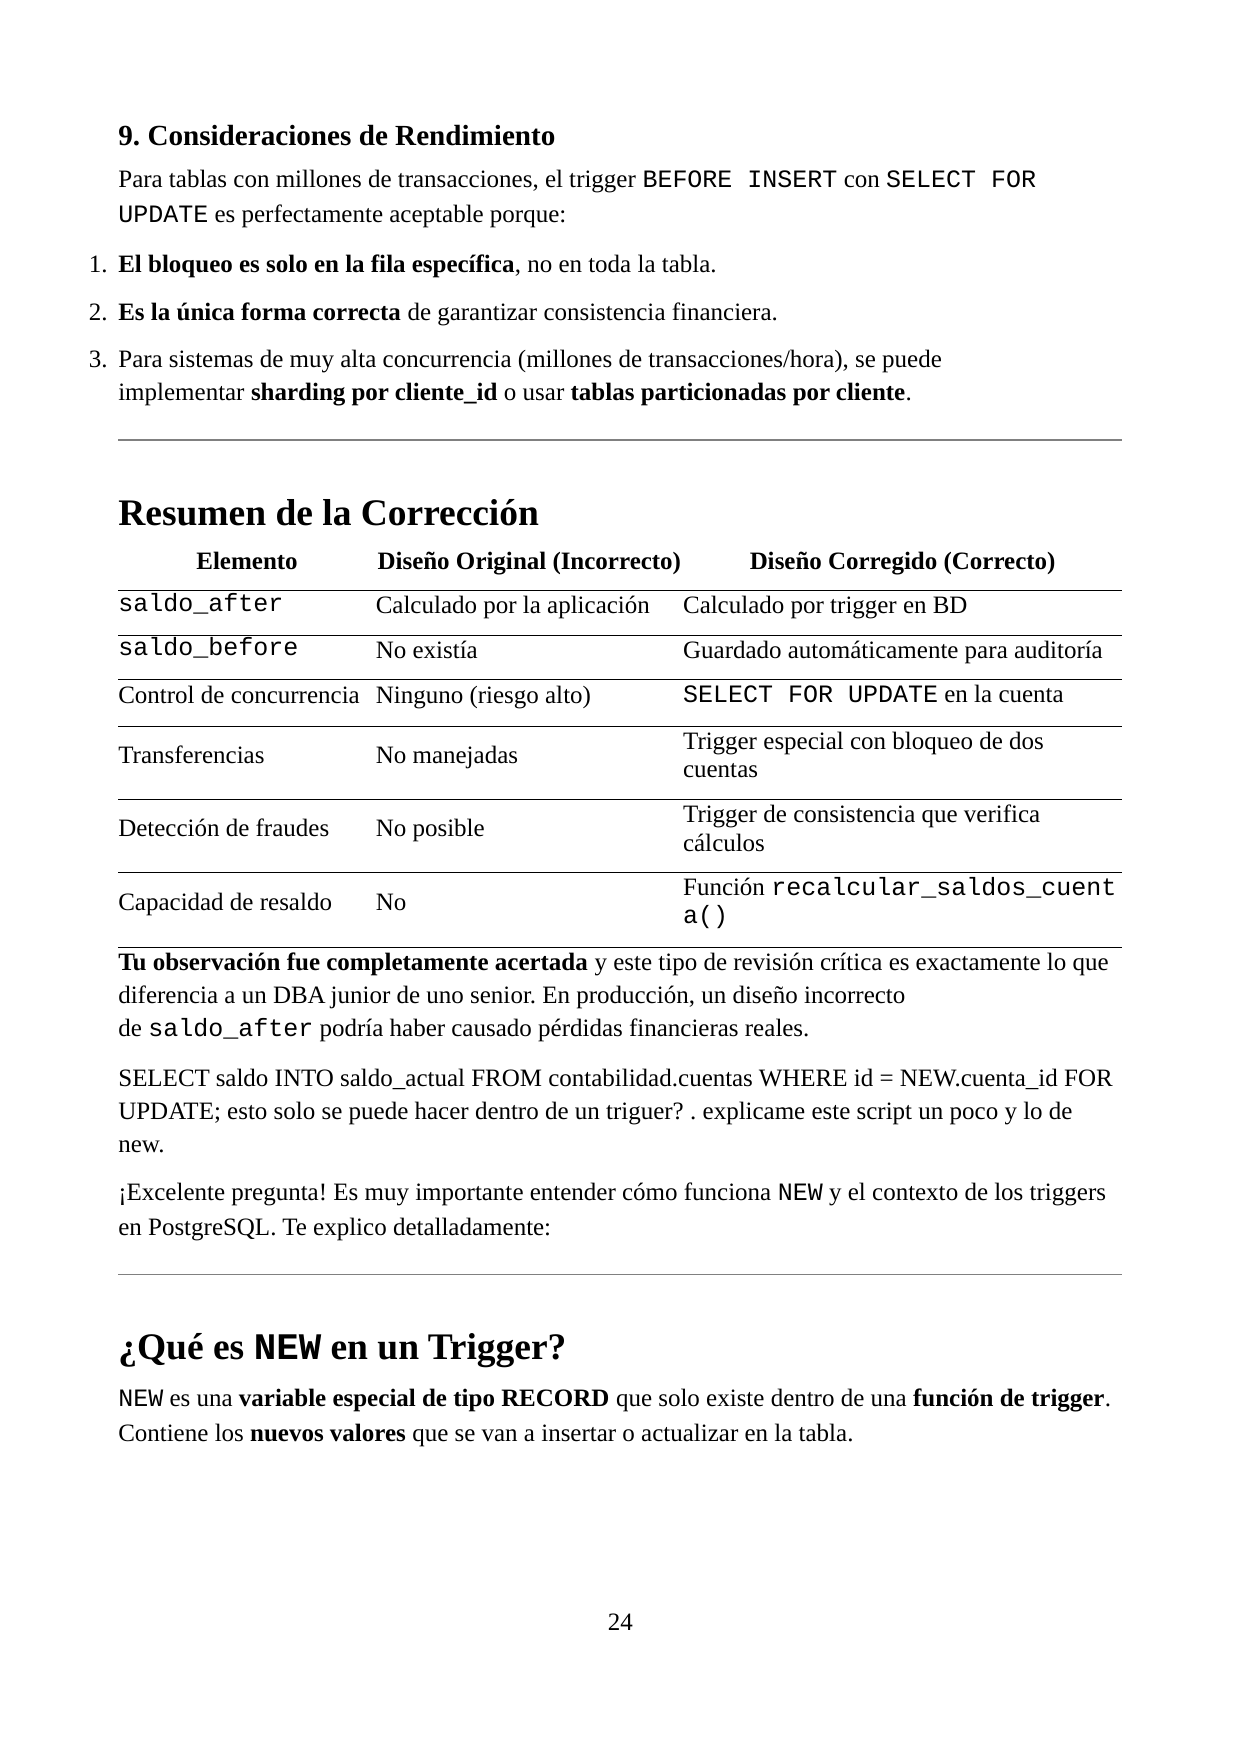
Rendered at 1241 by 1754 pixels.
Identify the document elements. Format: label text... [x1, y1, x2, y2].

text Tu observación fue completamente acertada y este tipo de revisión crítica es exactamente lo que diferencia a un DBA junior de uno senior. En producción, un diseño incorrecto de saldo_after podría haber causado pérdidas financieras reales. [118, 948, 1122, 1044]
text ¡Excelente pregunta! Es muy importante entender cómo funciona NEW y el contexto de los triggers en PostgreSQL. Te explico detalladamente: [118, 1177, 1122, 1241]
subtitle ¿Qué es NEW en un Trigger? [118, 1324, 1122, 1371]
table_cell Ninguno (riesgo alto) [376, 680, 683, 726]
text Para tablas con millones de transacciones, el trigger BEFORE INSERT con SELECT FOR UPDATE es perfectamente aceptable porque: [118, 164, 1122, 230]
table_header Diseño Corregido (Correcto) [683, 546, 1122, 590]
table_cell Calculado por trigger en BD [683, 591, 1122, 634]
table_cell Detección de fraudes [118, 800, 376, 872]
text SELECT saldo INTO saldo_actual FROM contabilidad.cuentas WHERE id = NEW.cuenta_id FOR UPDATE; esto solo se puede hacer dentro de un triguer? . explicame este script un poco y lo de new. [118, 1063, 1122, 1158]
list Es la única forma correcta de garantizar consistencia financiera. [118, 297, 1122, 326]
table_cell Función recalcular_saldos_cuenta() [683, 873, 1122, 947]
table_cell Trigger de consistencia que verifica cálculos [683, 800, 1122, 872]
table_cell Guardado automáticamente para auditoría [683, 636, 1122, 679]
table_cell Calculado por la aplicación [376, 591, 683, 634]
text NEW es una variable especial de tipo RECORD que solo existe dentro de una función de trigger. Contiene los nuevos valores que se van a insertar o actualizar en la tabla. [118, 1383, 1122, 1447]
subtitle 9. Consideraciones de Rendimiento [118, 118, 1122, 152]
table_header Diseño Original (Incorrecto) [376, 546, 683, 590]
table_cell Control de concurrencia [118, 680, 376, 726]
subtitle Resumen de la Corrección [118, 490, 1122, 533]
table_cell saldo_before [118, 636, 376, 679]
table_cell SELECT FOR UPDATE en la cuenta [683, 680, 1122, 726]
table_cell No [376, 873, 683, 947]
table_cell Capacidad de resaldo [118, 873, 376, 947]
table_cell No existía [376, 636, 683, 679]
table_cell saldo_after [118, 591, 376, 634]
list Para sistemas de muy alta concurrencia (millones de transacciones/hora), se puede implementar sharding por cliente_id o usar tablas particionadas por cliente. [118, 344, 1122, 406]
table_cell No manejadas [376, 727, 683, 799]
list El bloqueo es solo en la fila específica, no en toda la tabla. [118, 249, 1122, 278]
table_cell Transferencias [118, 727, 376, 799]
table_cell No posible [376, 800, 683, 872]
table_cell Trigger especial con bloqueo de dos cuentas [683, 727, 1122, 799]
table_header Elemento [118, 546, 376, 590]
